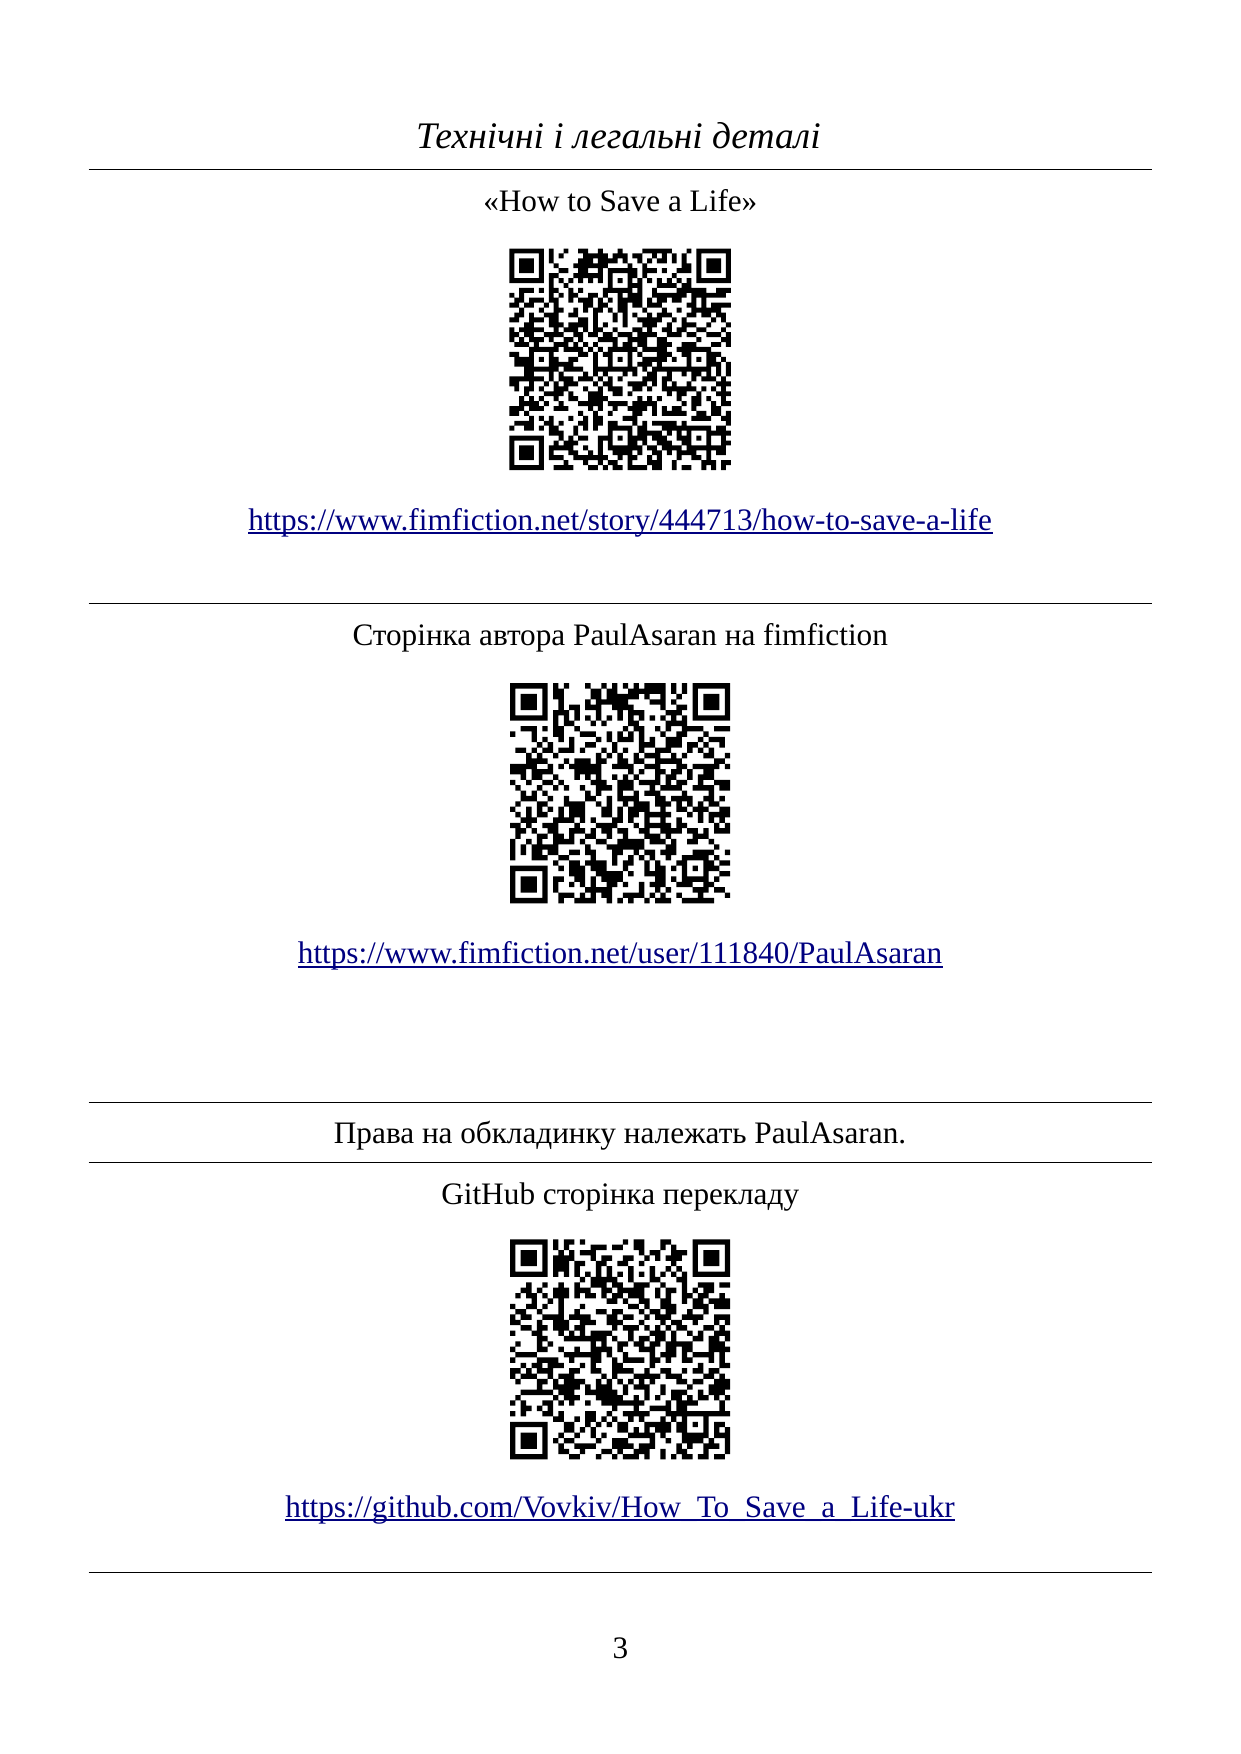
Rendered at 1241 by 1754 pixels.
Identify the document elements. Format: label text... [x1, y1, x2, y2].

table_cell Права на обкладинку належать PaulAsaran. [89, 1103, 1152, 1162]
table_cell https://www.fimfiction.net/story/444713/how-to-save-a-life [89, 489, 1152, 603]
table_cell https://github.com/Vovkiv/How_To_Save_a_Life-ukr [89, 1476, 1152, 1572]
table_cell [89, 230, 1152, 489]
table_cell [89, 664, 1152, 923]
table_header «How to Save a Life» [89, 170, 1152, 229]
table_cell Сторінка автора PaulAsaran на fimfiction [89, 604, 1152, 663]
table_cell https://www.fimfiction.net/user/111840/PaulAsaran [89, 923, 1152, 1102]
table_cell [89, 1223, 1152, 1476]
table_cell GitHub сторінка перекладу [89, 1163, 1152, 1223]
subtitle Технічні і легальні деталі [88, 113, 1152, 157]
